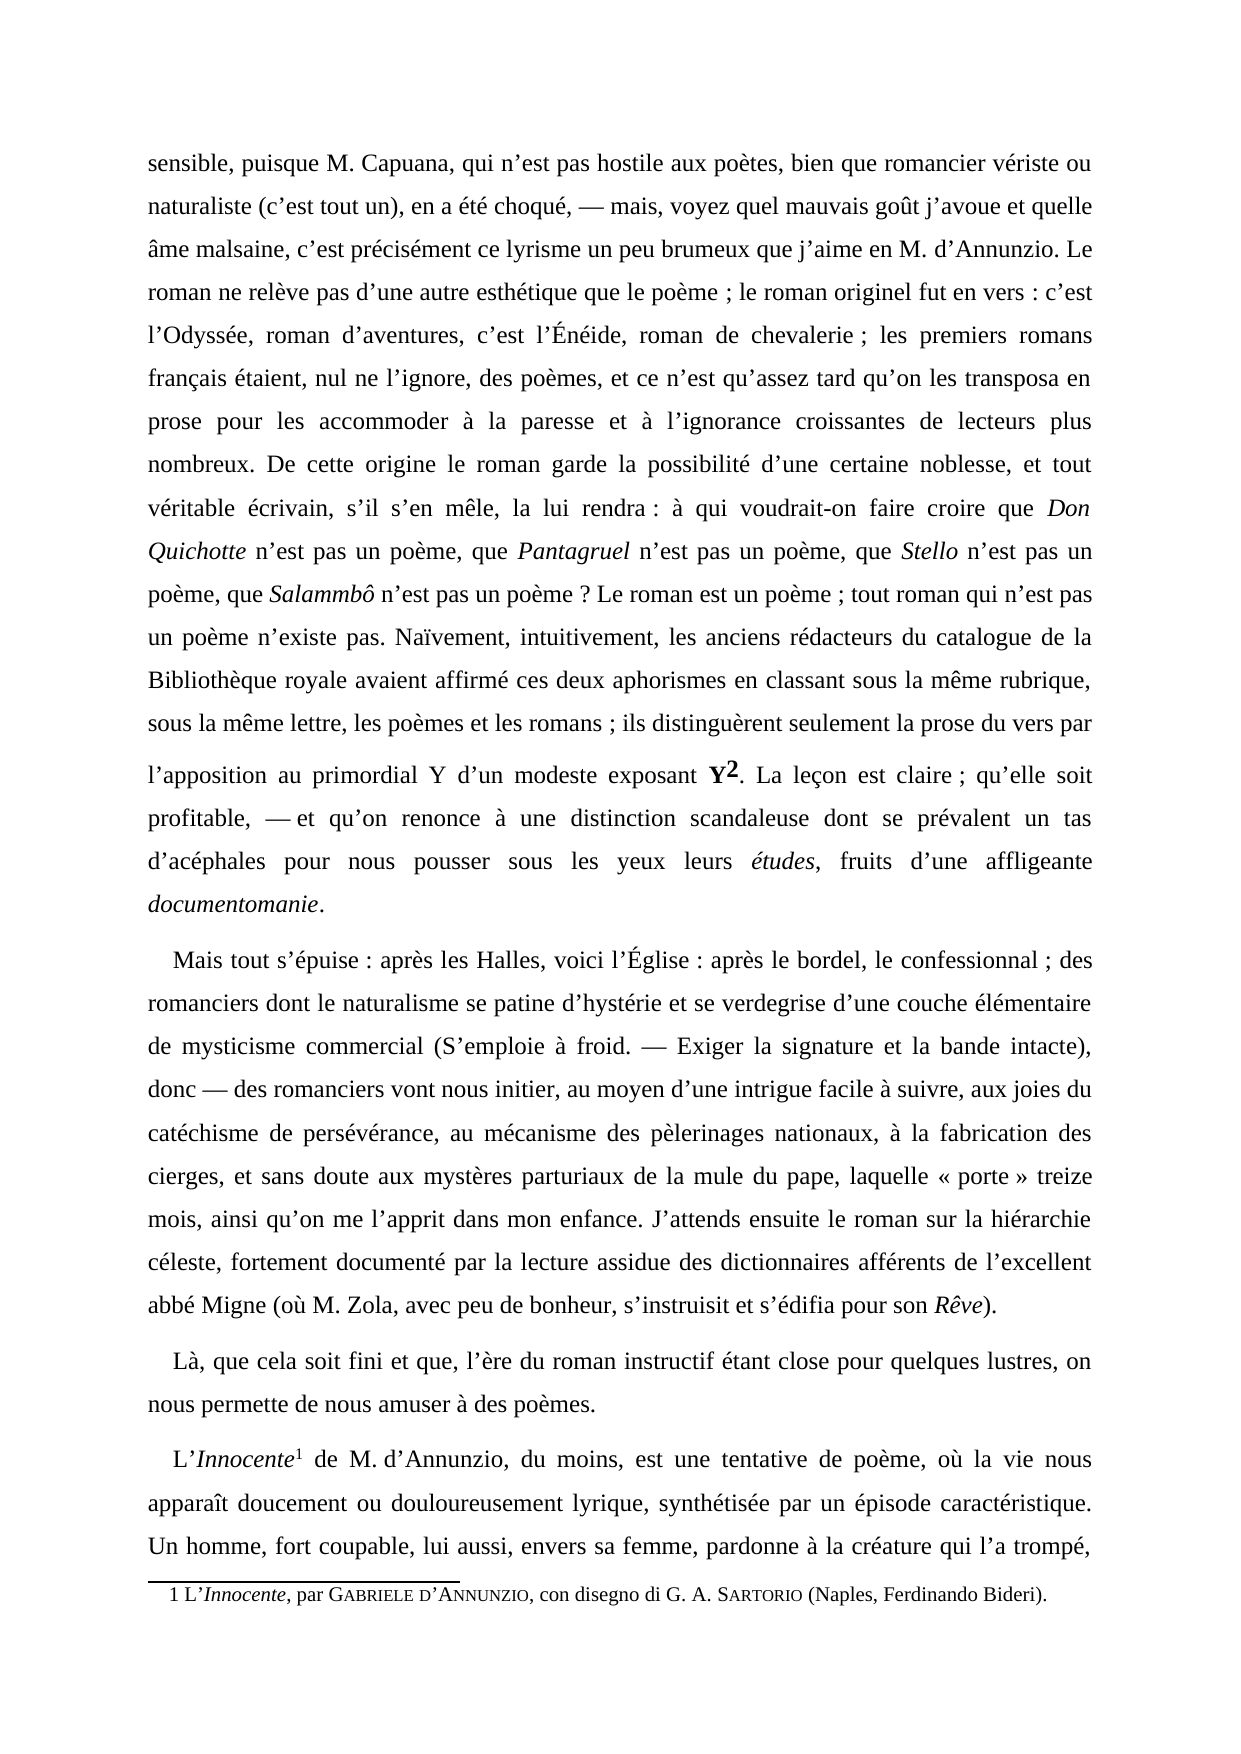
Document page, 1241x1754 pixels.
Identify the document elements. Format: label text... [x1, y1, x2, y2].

text Là, que cela soit fini et que, l’ère du roman instructif étant close pour quelques lustres, on nous permette de nous amuser à des poèmes. [148, 1346, 1093, 1418]
text sensible, puisque M. Capuana, qui n’est pas hostile aux poètes, bien que romancier vériste ou naturaliste (c’est tout un), en a été choqué, — mais, voyez quel mauvais goût j’avoue et quelle âme malsaine, c’est précisément ce lyrisme un peu brumeux que j’aime en M. d’Annunzio. Le roman ne relève pas d’une autre esthétique que le poème ; le roman originel fut en vers : c’est l’Odyssée, roman d’aventures, c’est l’Énéide, roman de chevalerie ; les premiers romans français étaient, nul ne l’ignore, des poèmes, et ce n’est qu’assez tard qu’on les transposa en prose pour les accommoder à la paresse et à l’ignorance croissantes de lecteurs plus nombreux. De cette origine le roman garde la possibilité d’une certaine noblesse, et tout véritable écrivain, s’il s’en mêle, la lui rendra : à qui voudrait-on faire croire que Don Quichotte n’est pas un poème, que Pantagruel n’est pas un poème, que Stello n’est pas un poème, que Salammbô n’est pas un poème ? Le roman est un poème ; tout roman qui n’est pas un poème n’existe pas. Naïvement, intuitivement, les anciens rédacteurs du catalogue de la Bibliothèque royale avaient affirmé ces deux aphorismes en classant sous la même rubrique, sous la même lettre, les poèmes et les romans ; ils distinguèrent seulement la prose du vers par l’apposition au primordial Y d’un modeste exposant Y2. La leçon est claire ; qu’elle soit profitable, — et qu’on renonce à une distinction scandaleuse dont se prévalent un tas d’acéphales pour nous pousser sous les yeux leurs études, fruits d’une affligeante documentomanie. [148, 148, 1093, 918]
text Mais tout s’épuise : après les Halles, voici l’Église : après le bordel, le confessionnal ; des romanciers dont le naturalisme se patine d’hystérie et se verdegrise d’une couche élémentaire de mysticisme commercial (S’emploie à froid. — Exiger la signature et la bande intacte), donc — des romanciers vont nous initier, au moyen d’une intrigue facile à suivre, aux joies du catéchisme de persévérance, au mécanisme des pèlerinages nationaux, à la fabrication des cierges, et sans doute aux mystères parturiaux de la mule du pape, laquelle « porte » treize mois, ainsi qu’on me l’apprit dans mon enfance. J’attends ensuite le roman sur la hiérarchie céleste, fortement documenté par la lecture assidue des dictionnaires afférents de l’excellent abbé Migne (où M. Zola, avec peu de bonheur, s’instruisit et s’édifia pour son Rêve). [148, 945, 1093, 1319]
text L’Innocente de M. d’Annunzio, du moins, est une tentative de poème, où la vie nous apparaît doucement ou douloureusement lyrique, synthétisée par un épisode caractéristique. Un homme, fort coupable, lui aussi, envers sa femme, pardonne à la créature qui l’a trompé, [148, 1444, 1093, 1559]
text L’Innocente, par Gabriele d’Annunzio, con disegno di G. A. Sartorio (Naples, Ferdinando Bideri). [148, 1582, 1093, 1606]
